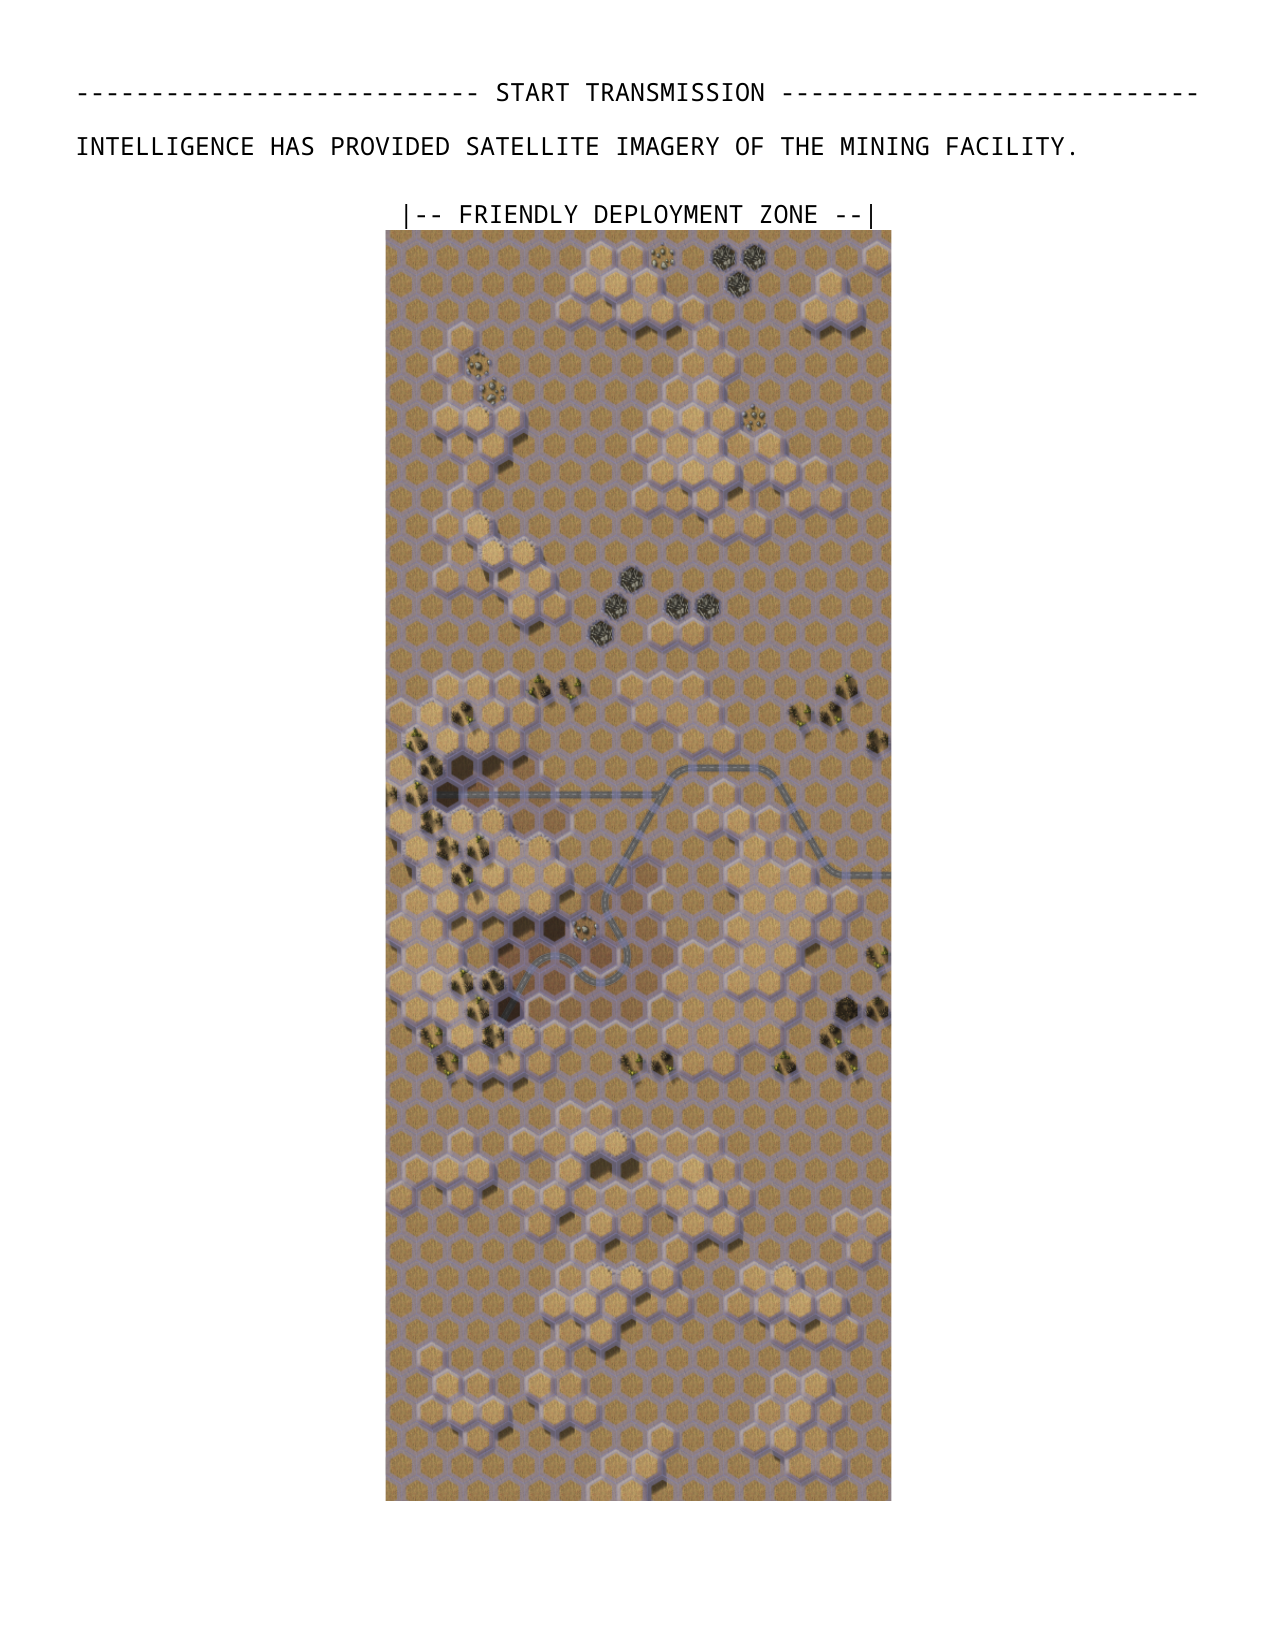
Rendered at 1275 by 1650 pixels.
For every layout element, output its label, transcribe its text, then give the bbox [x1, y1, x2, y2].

text INTELLIGENCE HAS PROVIDED SATELLITE IMAGERY OF THE MINING FACILITY. [75, 128, 1200, 162]
text --------------------------- START TRANSMISSION ---------------------------- [75, 75, 1200, 109]
picture [385, 230, 892, 1501]
